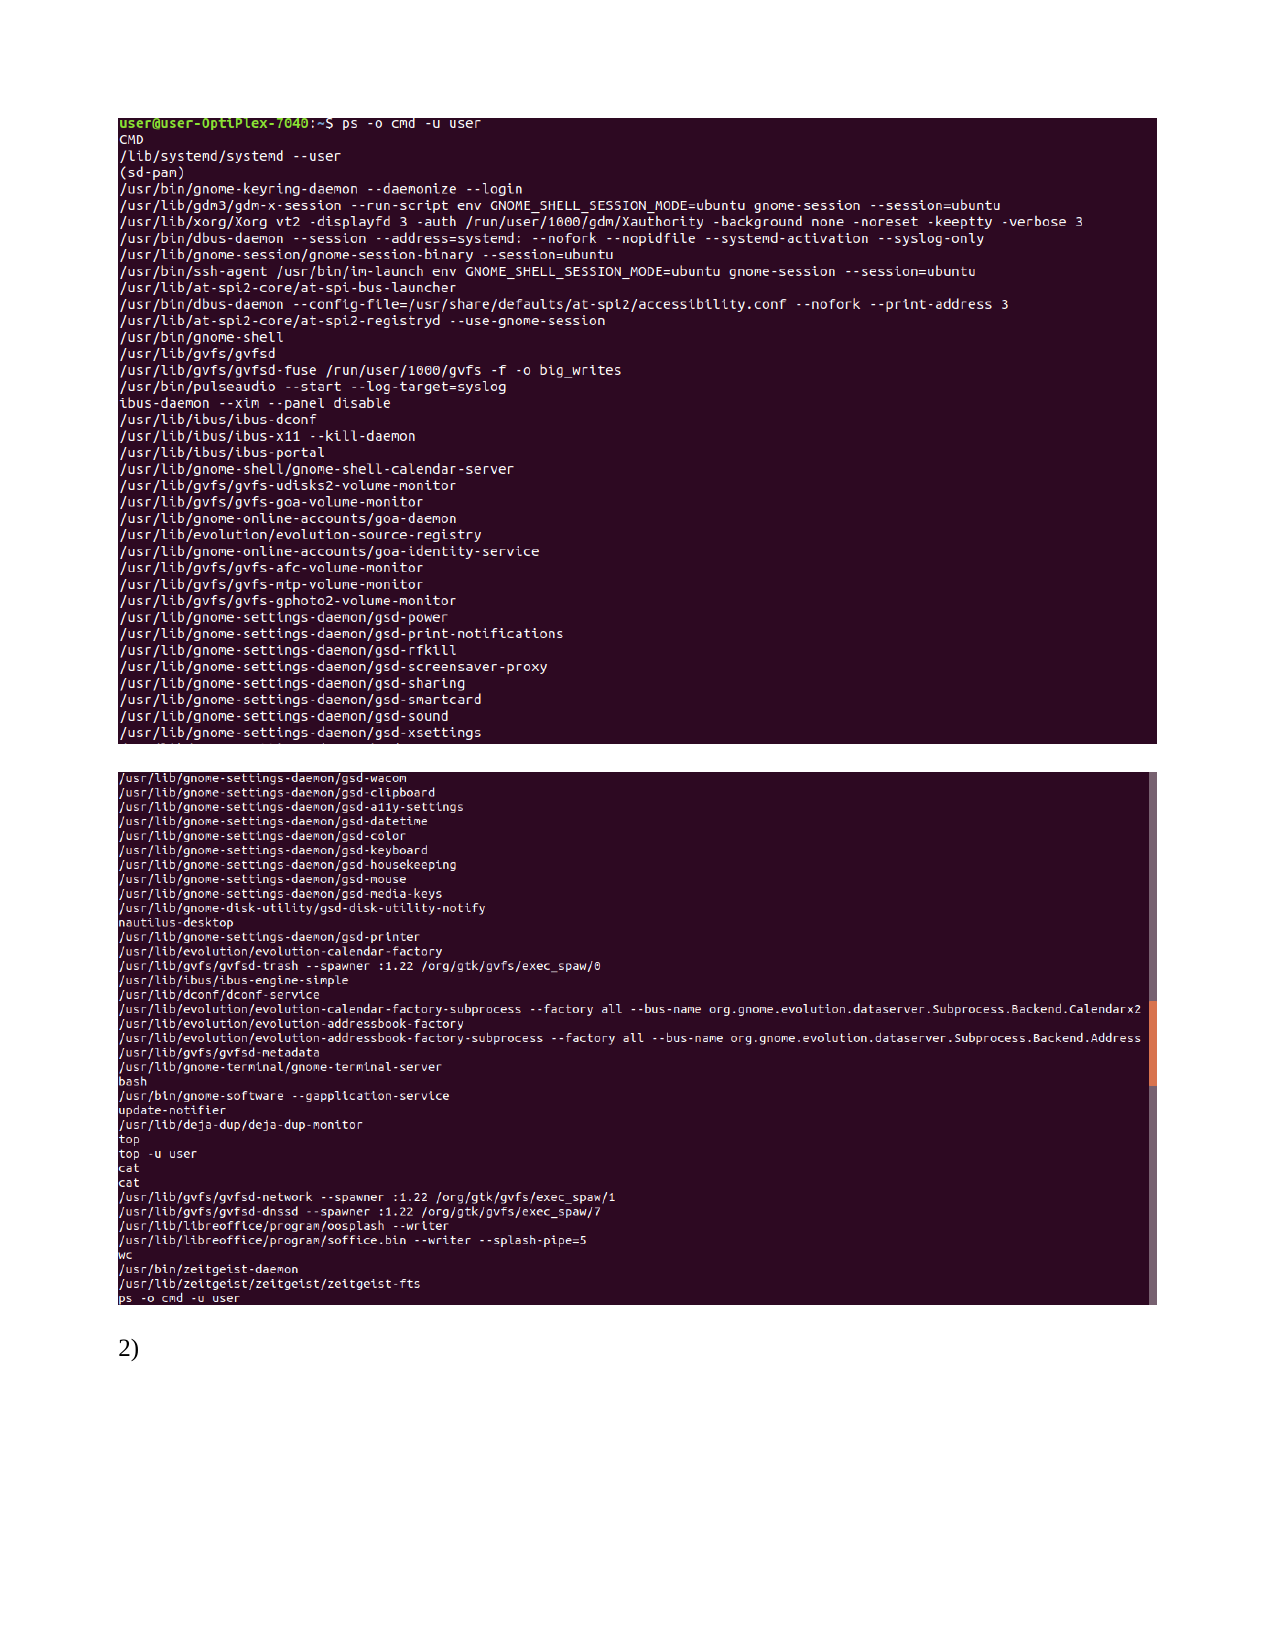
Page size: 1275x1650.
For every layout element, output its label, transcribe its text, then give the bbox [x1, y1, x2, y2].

text 2) [118, 1333, 1157, 1362]
picture [118, 772, 1157, 1305]
picture [118, 118, 1157, 744]
